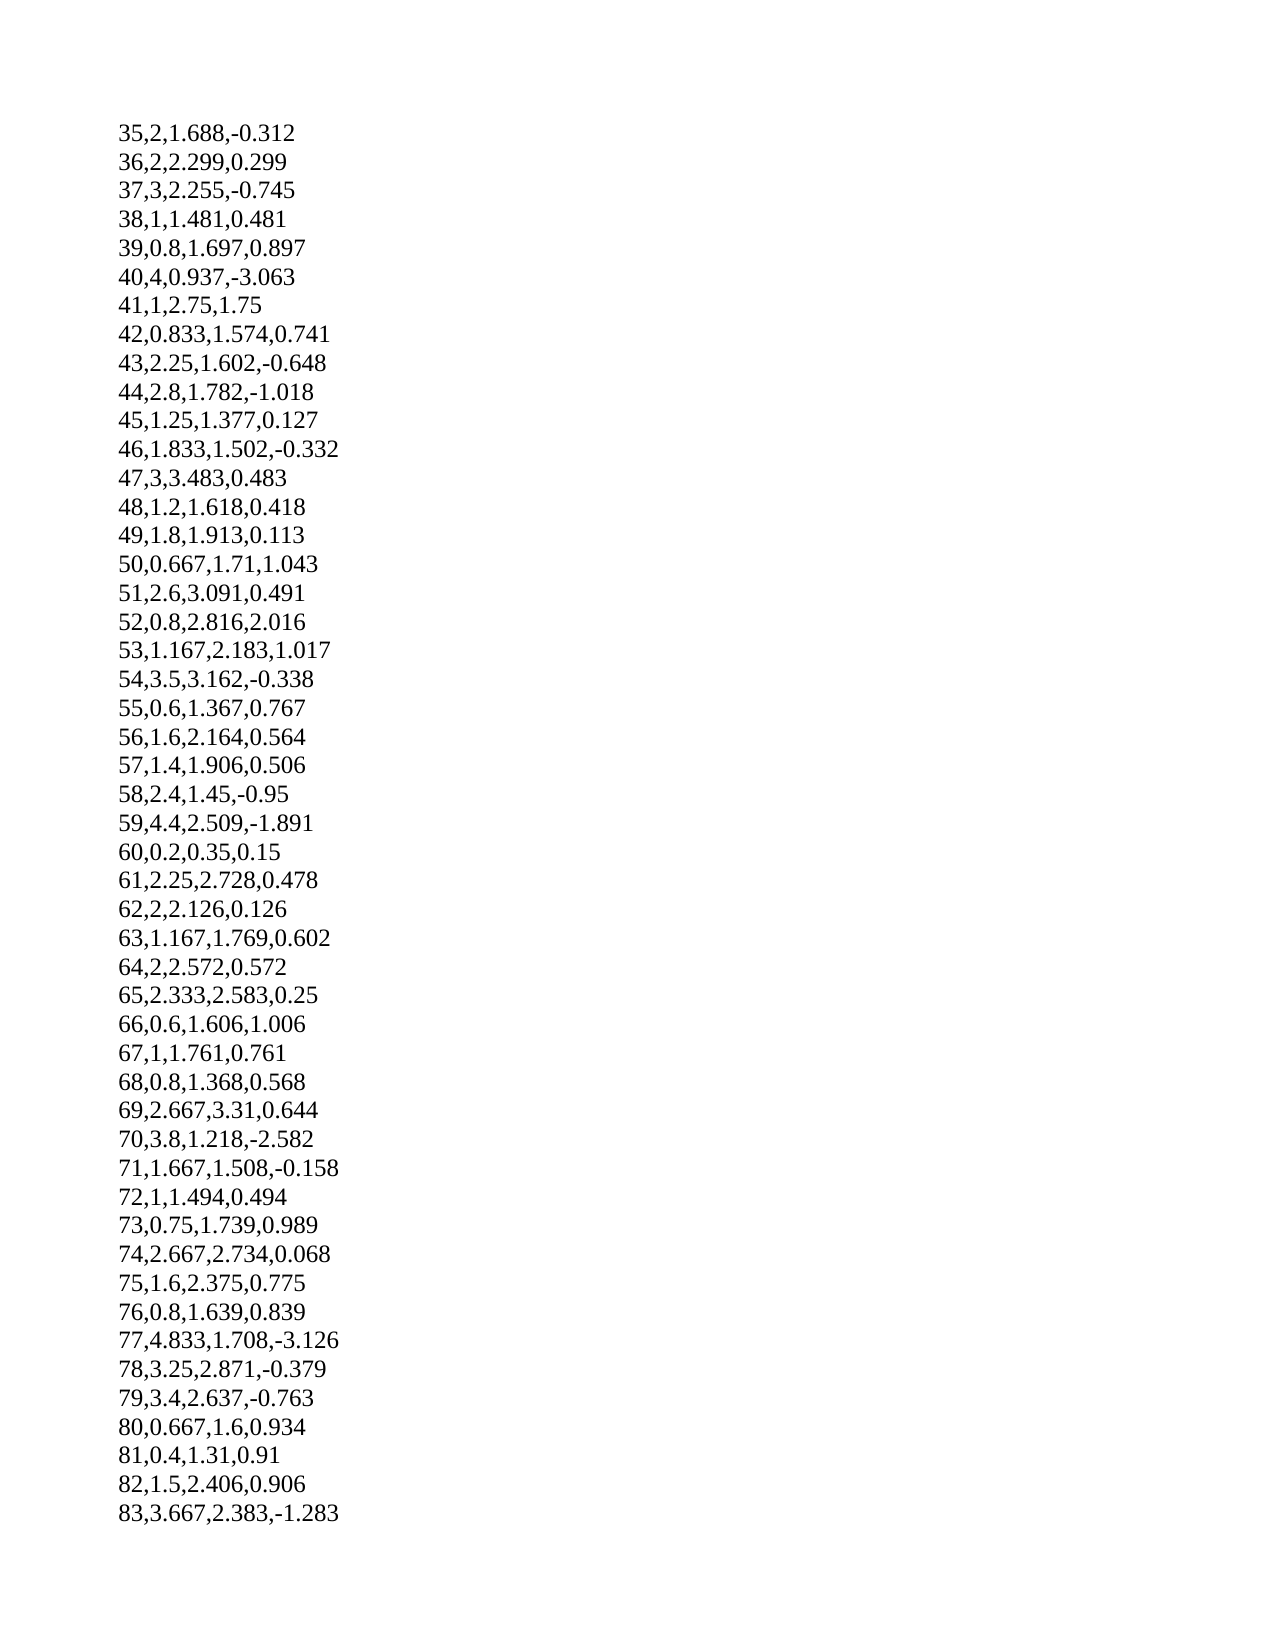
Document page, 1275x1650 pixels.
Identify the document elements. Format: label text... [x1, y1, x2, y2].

text 41,1,2.75,1.75 [118, 291, 1157, 319]
text 68,0.8,1.368,0.568 [118, 1067, 1157, 1096]
text 64,2,2.572,0.572 [118, 952, 1157, 981]
text 66,0.6,1.606,1.006 [118, 1009, 1157, 1038]
text 69,2.667,3.31,0.644 [118, 1096, 1157, 1124]
text 67,1,1.761,0.761 [118, 1038, 1157, 1067]
text 70,3.8,1.218,-2.582 [118, 1124, 1157, 1153]
text 65,2.333,2.583,0.25 [118, 981, 1157, 1009]
text 36,2,2.299,0.299 [118, 147, 1157, 176]
text 43,2.25,1.602,-0.648 [118, 348, 1157, 377]
text 61,2.25,2.728,0.478 [118, 866, 1157, 894]
text 75,1.6,2.375,0.775 [118, 1268, 1157, 1297]
text 62,2,2.126,0.126 [118, 894, 1157, 923]
text 50,0.667,1.71,1.043 [118, 549, 1157, 578]
text 55,0.6,1.367,0.767 [118, 693, 1157, 722]
text 40,4,0.937,-3.063 [118, 262, 1157, 291]
text 78,3.25,2.871,-0.379 [118, 1354, 1157, 1383]
text 54,3.5,3.162,-0.338 [118, 664, 1157, 693]
text 48,1.2,1.618,0.418 [118, 492, 1157, 521]
text 74,2.667,2.734,0.068 [118, 1239, 1157, 1268]
text 44,2.8,1.782,-1.018 [118, 377, 1157, 406]
text 39,0.8,1.697,0.897 [118, 233, 1157, 262]
text 79,3.4,2.637,-0.763 [118, 1383, 1157, 1412]
text 35,2,1.688,-0.312 [118, 118, 1157, 147]
text 46,1.833,1.502,-0.332 [118, 434, 1157, 463]
text 56,1.6,2.164,0.564 [118, 722, 1157, 751]
text 76,0.8,1.639,0.839 [118, 1297, 1157, 1326]
text 37,3,2.255,-0.745 [118, 176, 1157, 204]
text 71,1.667,1.508,-0.158 [118, 1153, 1157, 1182]
text 73,0.75,1.739,0.989 [118, 1211, 1157, 1239]
text 53,1.167,2.183,1.017 [118, 636, 1157, 664]
text 52,0.8,2.816,2.016 [118, 607, 1157, 636]
text 60,0.2,0.35,0.15 [118, 837, 1157, 866]
text 38,1,1.481,0.481 [118, 204, 1157, 233]
text 81,0.4,1.31,0.91 [118, 1441, 1157, 1469]
text 72,1,1.494,0.494 [118, 1182, 1157, 1211]
text 45,1.25,1.377,0.127 [118, 406, 1157, 434]
text 47,3,3.483,0.483 [118, 463, 1157, 492]
text 58,2.4,1.45,-0.95 [118, 779, 1157, 808]
text 59,4.4,2.509,-1.891 [118, 808, 1157, 837]
text 83,3.667,2.383,-1.283 [118, 1498, 1157, 1527]
text 82,1.5,2.406,0.906 [118, 1469, 1157, 1498]
text 80,0.667,1.6,0.934 [118, 1412, 1157, 1441]
text 57,1.4,1.906,0.506 [118, 751, 1157, 779]
text 51,2.6,3.091,0.491 [118, 578, 1157, 607]
text 49,1.8,1.913,0.113 [118, 521, 1157, 549]
text 63,1.167,1.769,0.602 [118, 923, 1157, 952]
text 77,4.833,1.708,-3.126 [118, 1326, 1157, 1354]
text 42,0.833,1.574,0.741 [118, 319, 1157, 348]
